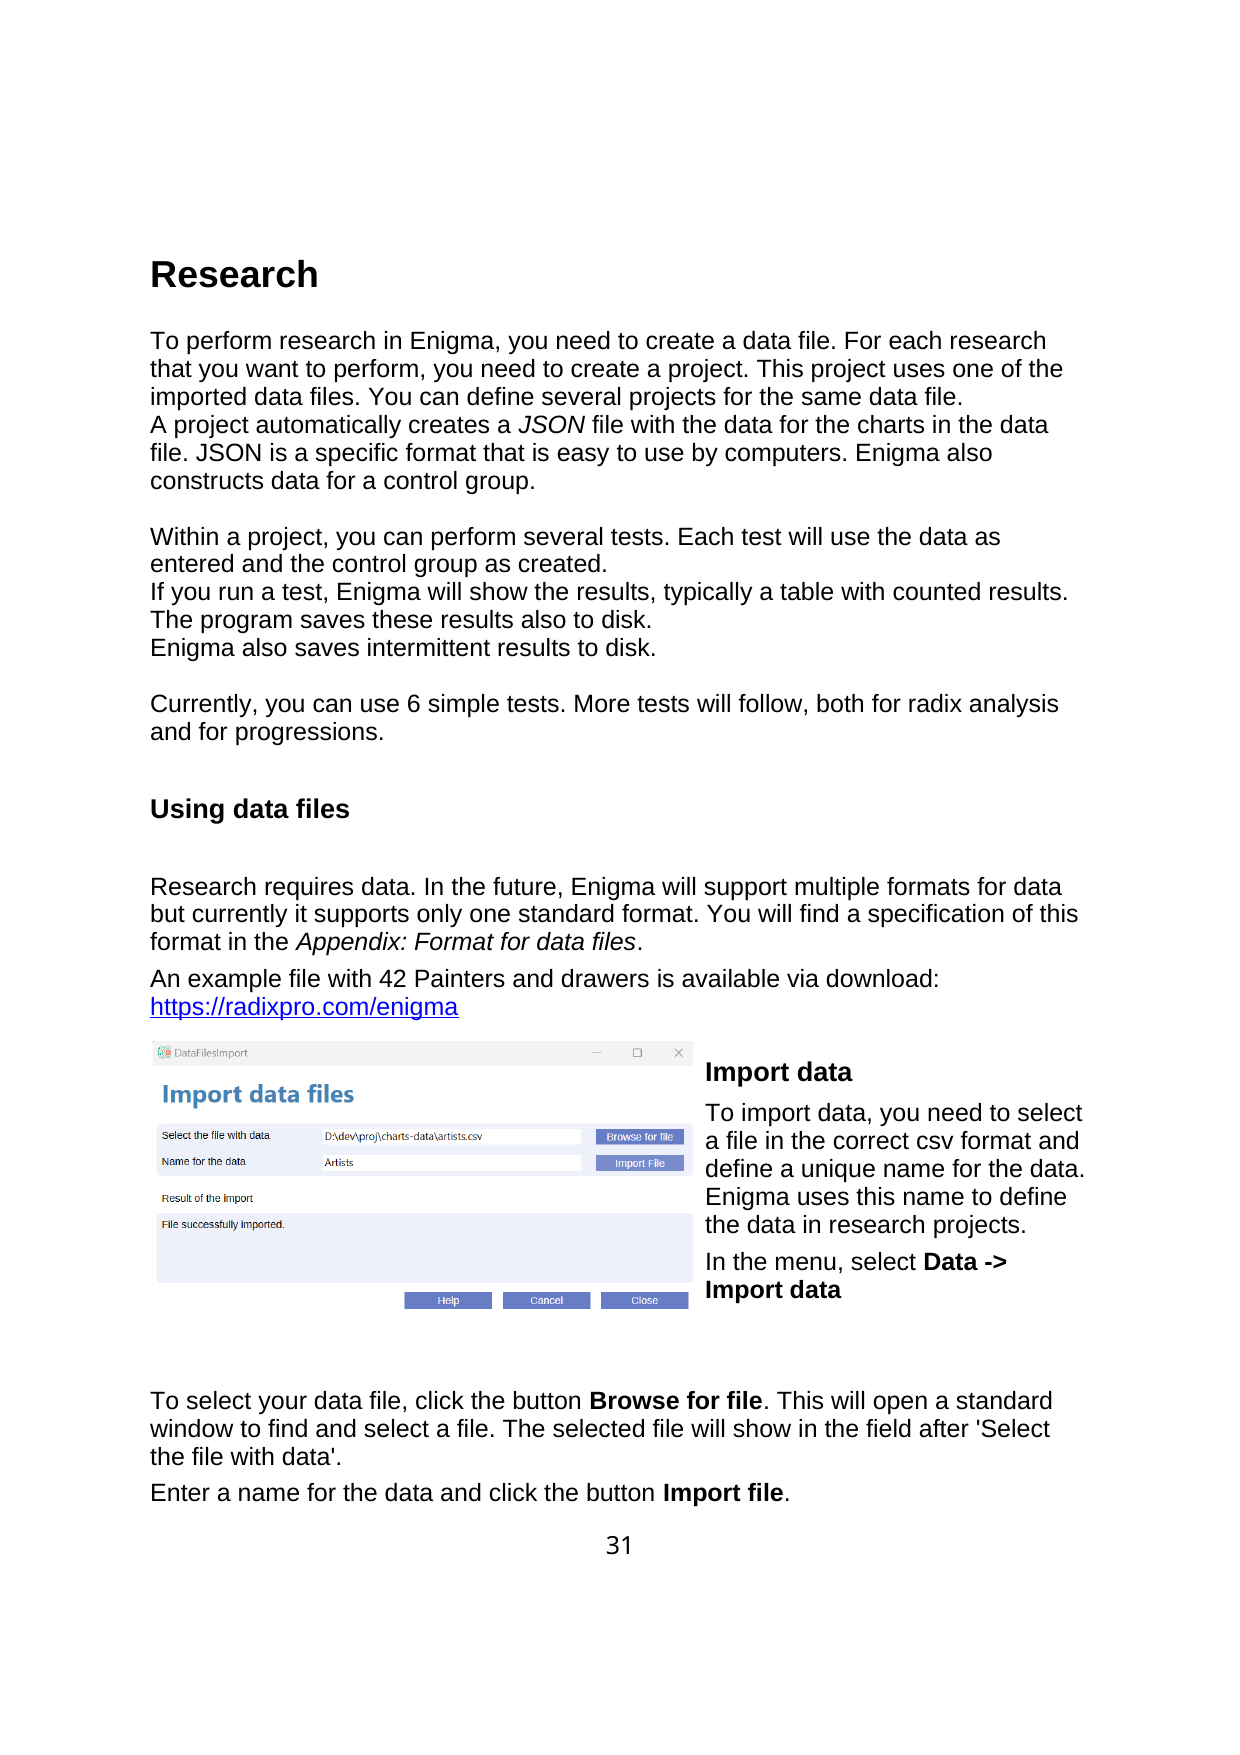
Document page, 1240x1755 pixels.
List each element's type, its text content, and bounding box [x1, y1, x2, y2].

text If you run a test, Enigma will show the results, typically a table with counted results. The program saves these results also to disk. [150, 578, 1089, 634]
text Within a project, you can perform several tests. Each test will use the data as entered and the control group as created. [150, 522, 1089, 578]
text An example file with 42 Painters and drawers is available via download: https://radixpro.com/enigma [150, 965, 1089, 1021]
subtitle Research [150, 253, 1089, 295]
text In the menu, select Data -> Import data [694, 1247, 1089, 1303]
text Currently, you can use 6 simple tests. More tests will follow, both for radix analysis and for progressions. [150, 690, 1089, 746]
subtitle Using data files [150, 793, 1089, 824]
text Enigma also saves intermittent results to disk. [150, 634, 1089, 662]
subtitle Import data [694, 1057, 1089, 1087]
text Research requires data. In the future, Enigma will support multiple formats for data but currently it supports only one standard format. You will find a specification of this format in the Appendix: Format for data files. [150, 872, 1089, 956]
text To select your data file, click the button Browse for file. This will open a standard window to find and select a file. The selected file will show in the field after 'Select the file with data'. [150, 1386, 1089, 1470]
text To perform research in Enigma, you need to create a data file. For each research that you want to perform, you need to create a project. This project uses one of the imported data files. You can define several projects for the same data file. [150, 327, 1089, 411]
text A project automatically creates a JSON file with the data for the charts in the data file. JSON is a specific format that is easy to use by computers. Enigma also constructs data for a control group. [150, 411, 1089, 494]
text To import data, you need to select a file in the correct csv format and define a unique name for the data. Enigma uses this name to define the data in research projects. [694, 1099, 1089, 1238]
picture [152, 1041, 694, 1330]
text Enter a name for the data and click the button Import file. [150, 1479, 1089, 1507]
